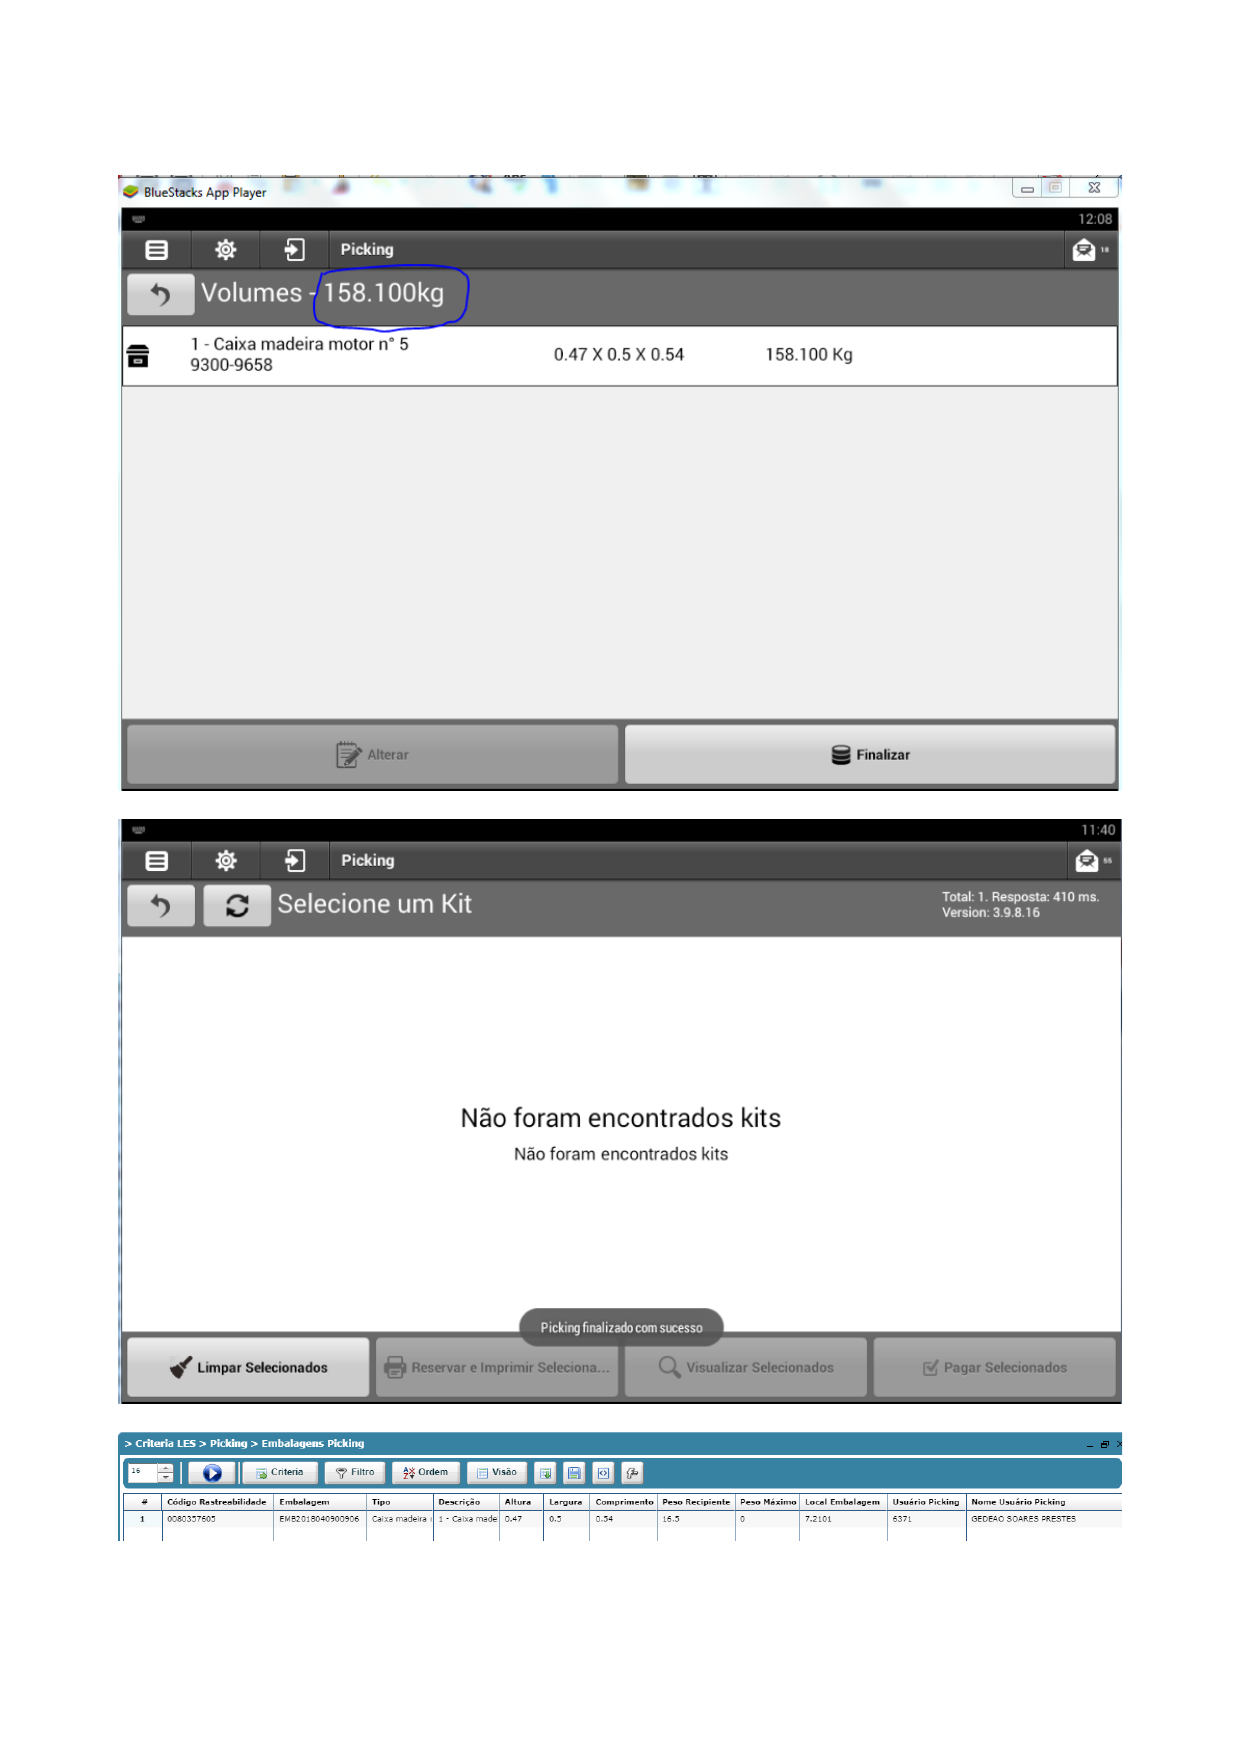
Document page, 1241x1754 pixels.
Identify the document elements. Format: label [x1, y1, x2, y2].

picture [118, 1432, 1123, 1541]
picture [118, 819, 1123, 1404]
picture [118, 175, 1123, 791]
